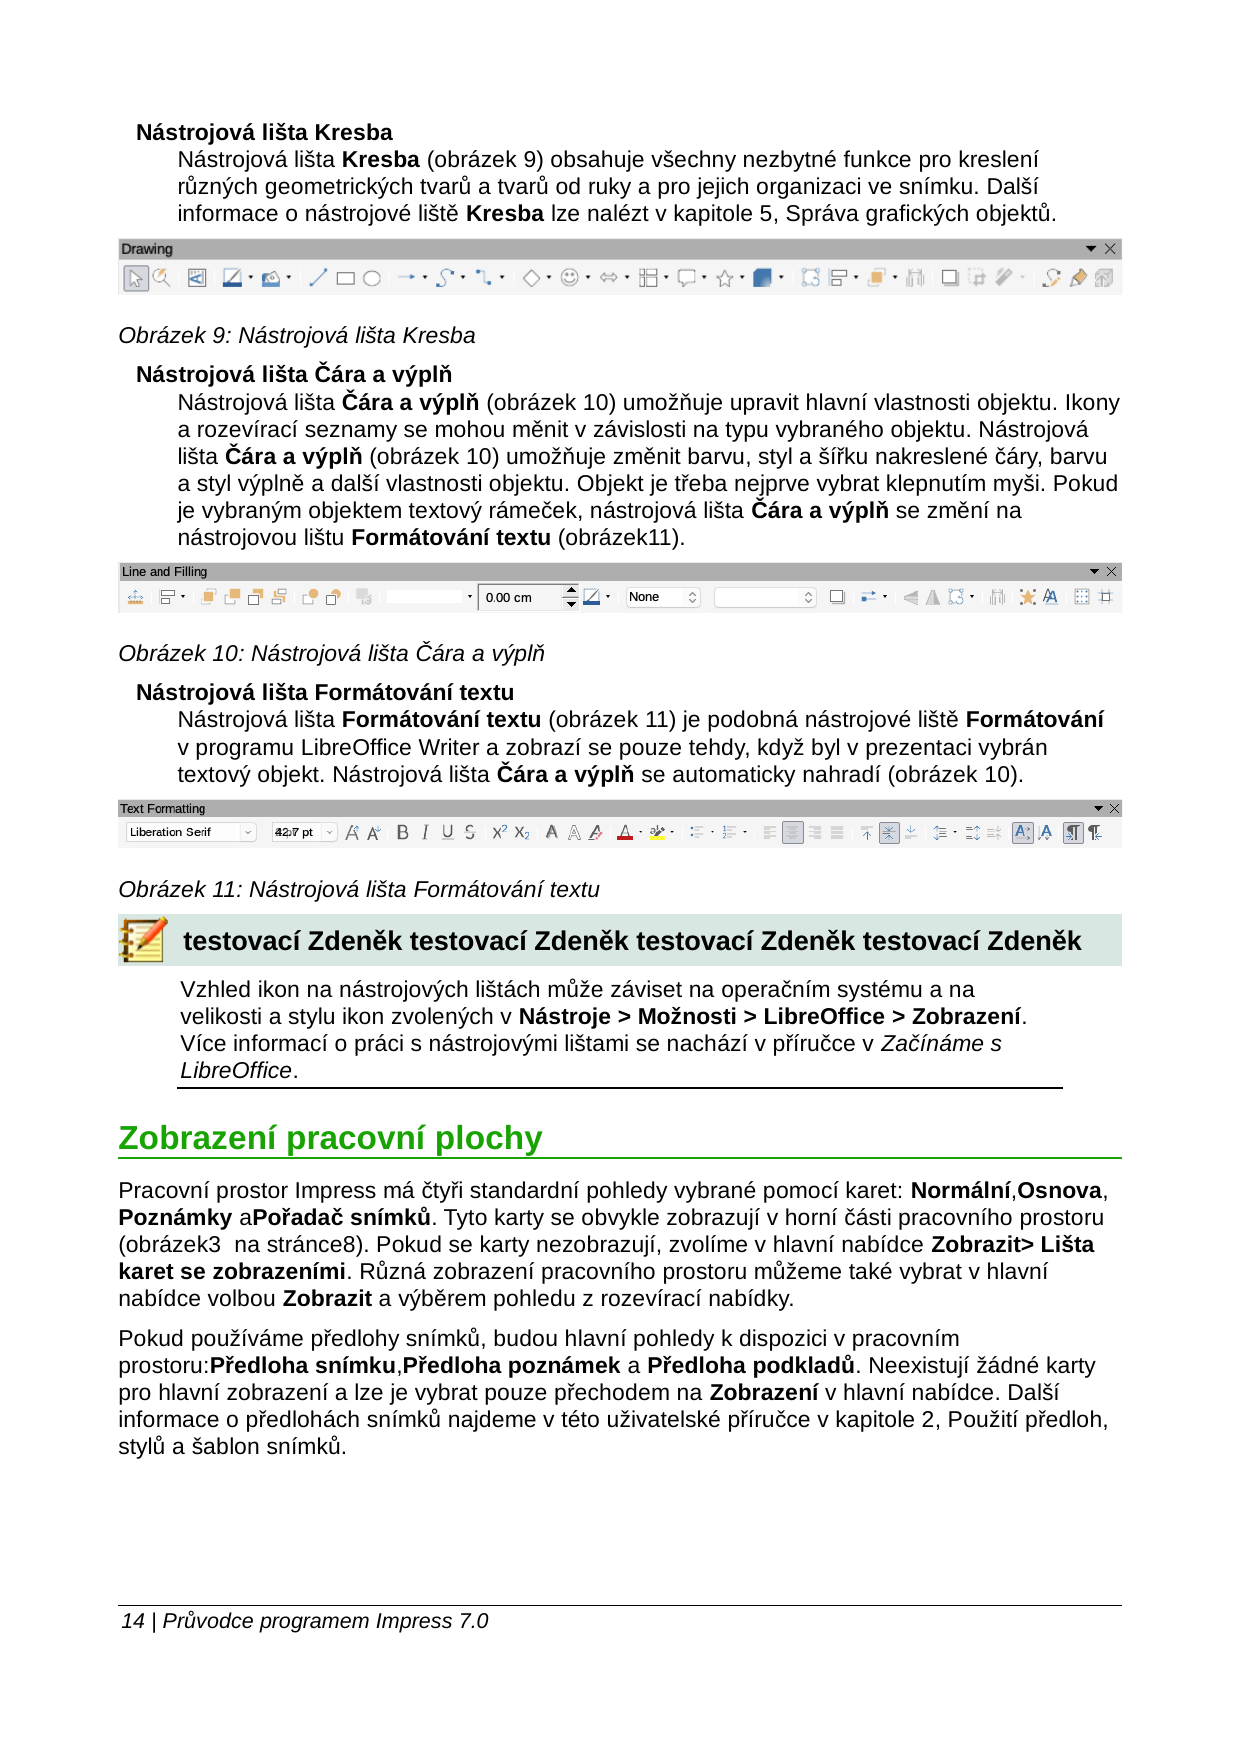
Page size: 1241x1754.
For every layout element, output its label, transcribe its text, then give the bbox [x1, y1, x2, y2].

text Pokud používáme předlohy snímků, budou hlavní pohledy k dispozici v pracovním prostoru:Předloha snímku,Předloha poznámek a Předloha podkladů. Neexistují žádné karty pro hlavní zobrazení a lze je vybrat pouze přechodem na Zobrazení v hlavní nabídce. Další informace o předlohách snímků najdeme v této uživatelské příručce v kapitole 2, Použití předloh, stylů a šablon snímků. [118, 1324, 1122, 1460]
text Nástrojová lišta Čára a výplň (obrázek 10) umožňuje upravit hlavní vlastnosti objektu. Ikony a rozevírací seznamy se mohou měnit v závislosti na typu vybraného objektu. Nástrojová lišta Čára a výplň (obrázek 10) umožňuje změnit barvu, styl a šířku nakreslené čáry, barvu a styl výplně a další vlastnosti objektu. Objekt je třeba nejprve vybrat klepnutím myši. Pokud je vybraným objektem textový rámeček, nástrojová lišta Čára a výplň se změní na nástrojovou lištu Formátování textu (obrázek 11). [177, 388, 1122, 550]
picture [118, 799, 1123, 848]
picture [118, 238, 1123, 295]
text Nástrojová lišta Formátování textu (obrázek 11) je podobná nástrojové liště Formátování v programu LibreOffice Writer a zobrazí se pouze tehdy, když byl v prezentaci vybrán textový objekt. Nástrojová lišta Čára a výplň se automaticky nahradí (obrázek 10). [177, 706, 1122, 787]
subtitle Zobrazení pracovní plochy [118, 1118, 1122, 1157]
text Obrázek 11: Nástrojová lišta Formátování textu [118, 848, 1122, 902]
picture [119, 915, 170, 966]
text Nástrojová lišta Čára a výplň [136, 361, 1122, 388]
text Nástrojová lišta Formátování textu [136, 679, 1122, 706]
text Nástrojová lišta Kresba (obrázek 9) obsahuje všechny nezbytné funkce pro kreslení různých geometrických tvarů a tvarů od ruky a pro jejich organizaci ve snímku. Další informace o nástrojové liště Kresba lze nalézt v kapitole 5, Správa grafických objektů. [177, 145, 1122, 226]
text Nástrojová lišta Kresba [136, 118, 1122, 145]
text Obrázek 10: Nástrojová lišta Čára a výplň [118, 613, 1122, 667]
text Pracovní prostor Impress má čtyři standardní pohledy vybrané pomocí karet: Normální,Osnova, Poznámky aPořadač snímků. Tyto karty se obvykle zobrazují v horní části pracovního prostoru (obrázek 3 na stránce 7). Pokud se karty nezobrazují, zvolíme v hlavní nabídce Zobrazit> Lišta karet se zobrazeními. Různá zobrazení pracovního prostoru můžeme také vybrat v hlavní nabídce volbou Zobrazit a výběrem pohledu z rozevírací nabídky. [118, 1176, 1122, 1312]
text Obrázek 9: Nástrojová lišta Kresba [118, 295, 1122, 349]
subtitle testovací Zdeněk testovací Zdeněk testovací Zdeněk testovací Zdeněk [118, 914, 1122, 966]
picture [118, 562, 1123, 613]
text Vzhled ikon na nástrojových lištách může záviset na operačním systému a na velikosti a stylu ikon zvolených v Nástroje > Možnosti > LibreOffice > Zobrazení. Více informací o práci s nástrojovými lištami se nachází v příručce v Začínáme s LibreOffice. [177, 972, 1063, 1087]
